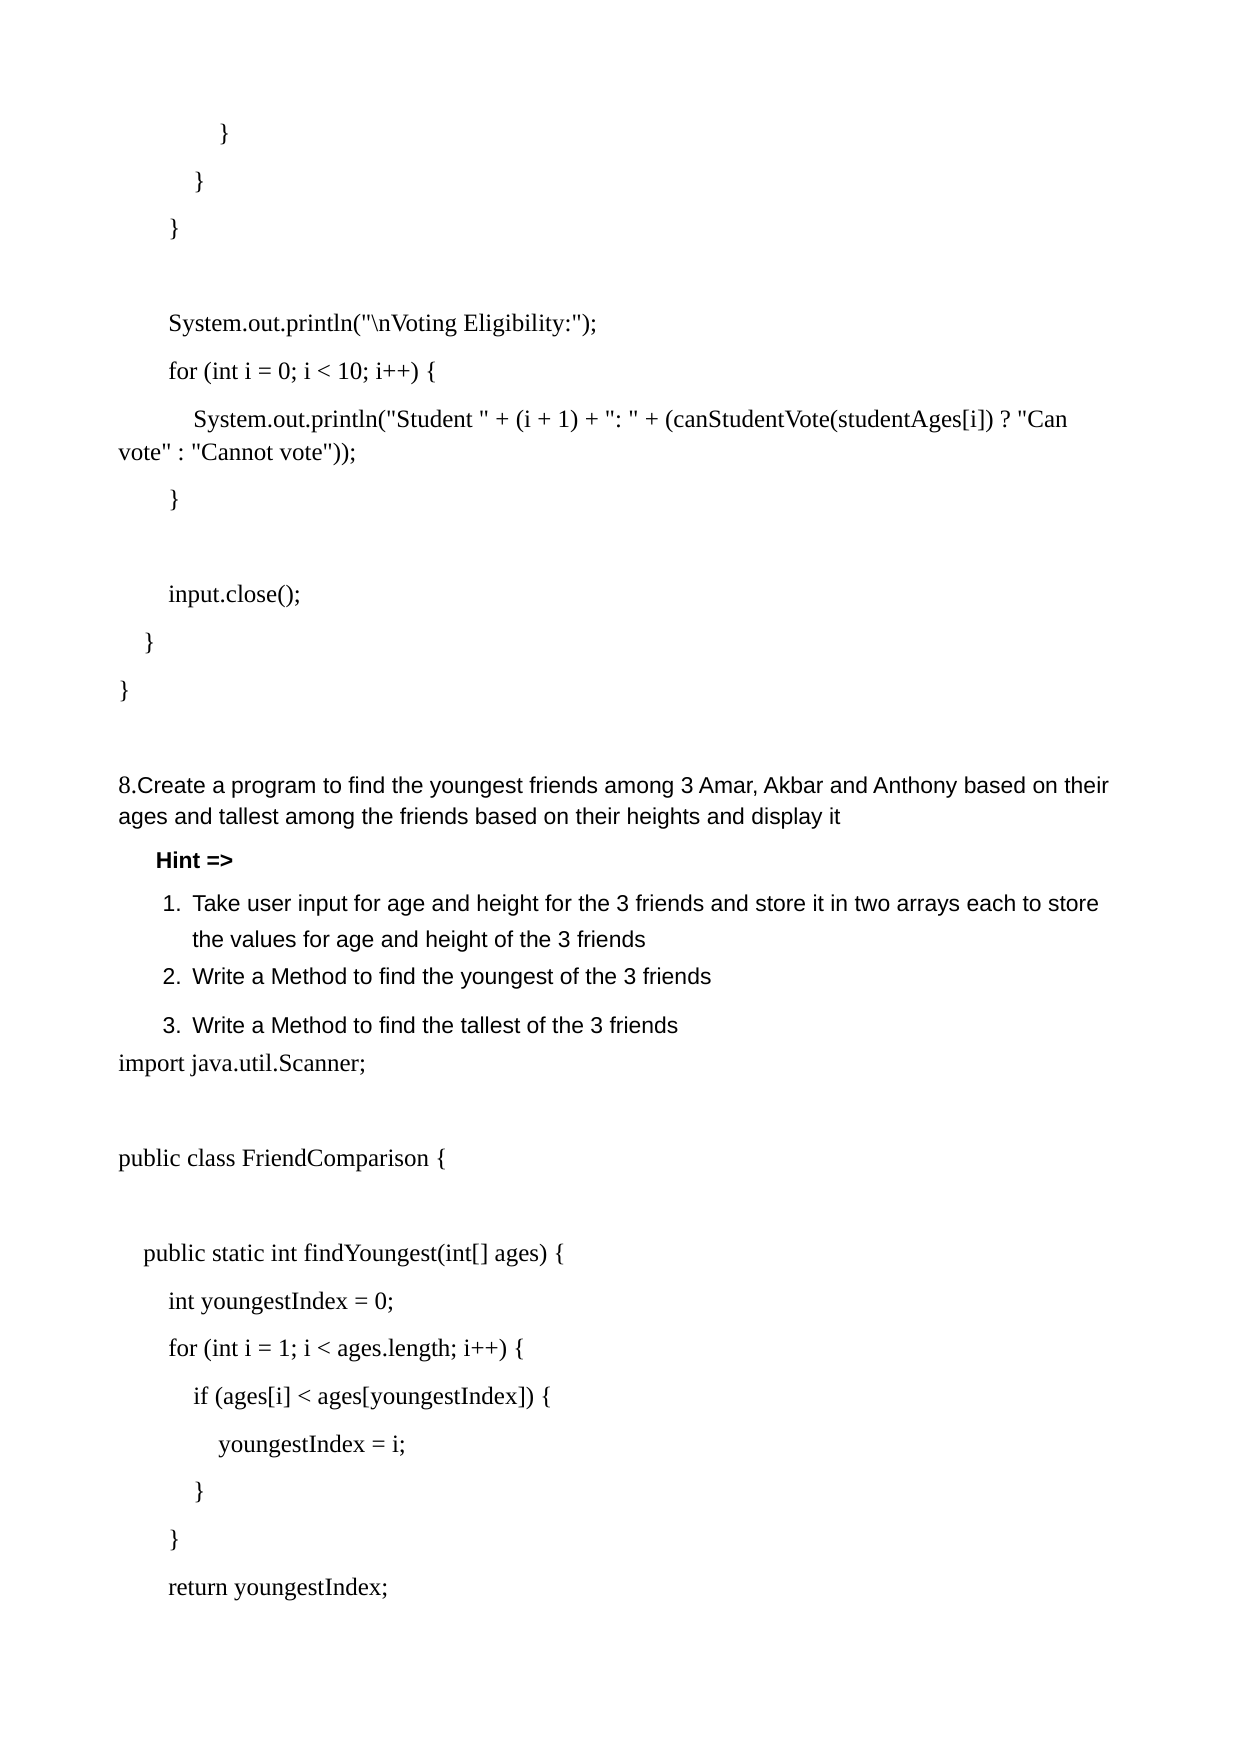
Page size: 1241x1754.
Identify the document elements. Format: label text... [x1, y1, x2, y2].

list Write a Method to find the youngest of the 3 friends [162, 963, 1122, 989]
text for (int i = 0; i < 10; i++) { [118, 356, 1122, 385]
text int youngestIndex = 0; [118, 1286, 1122, 1315]
text System.out.println("Student " + (i + 1) + ": " + (canStudentVote(studentAges[i]) ? "Can vote" : "Cannot vote")); [118, 404, 1122, 466]
text } [118, 484, 1122, 513]
text import java.util.Scanner; [118, 1048, 1122, 1077]
text } [118, 675, 1122, 703]
text input.close(); [118, 579, 1122, 608]
text System.out.println("\nVoting Eligibility:"); [118, 308, 1122, 337]
text for (int i = 1; i < ages.length; i++) { [118, 1333, 1122, 1362]
text public class FriendComparison { [118, 1143, 1122, 1172]
text public static int findYoungest(int[] ages) { [118, 1238, 1122, 1267]
text 8.Create a program to find the youngest friends among 3 Amar, Akbar and Anthony based on their ages and tallest among the friends based on their heights and display it [118, 770, 1122, 829]
text } [118, 627, 1122, 656]
text } [118, 118, 1122, 147]
text Hint => [156, 847, 1122, 874]
list Write a Method to find the tallest of the 3 friends [162, 1012, 1122, 1038]
text if (ages[i] < ages[youngestIndex]) { [118, 1381, 1122, 1410]
text } [118, 1524, 1122, 1553]
list Take user input for age and height for the 3 friends and store it in two arrays each to store the values for age and height of the 3 friends [162, 890, 1122, 953]
text } [118, 1476, 1122, 1505]
text } [118, 213, 1122, 242]
text return youngestIndex; [118, 1572, 1122, 1600]
text youngestIndex = i; [118, 1429, 1122, 1457]
text } [118, 166, 1122, 194]
